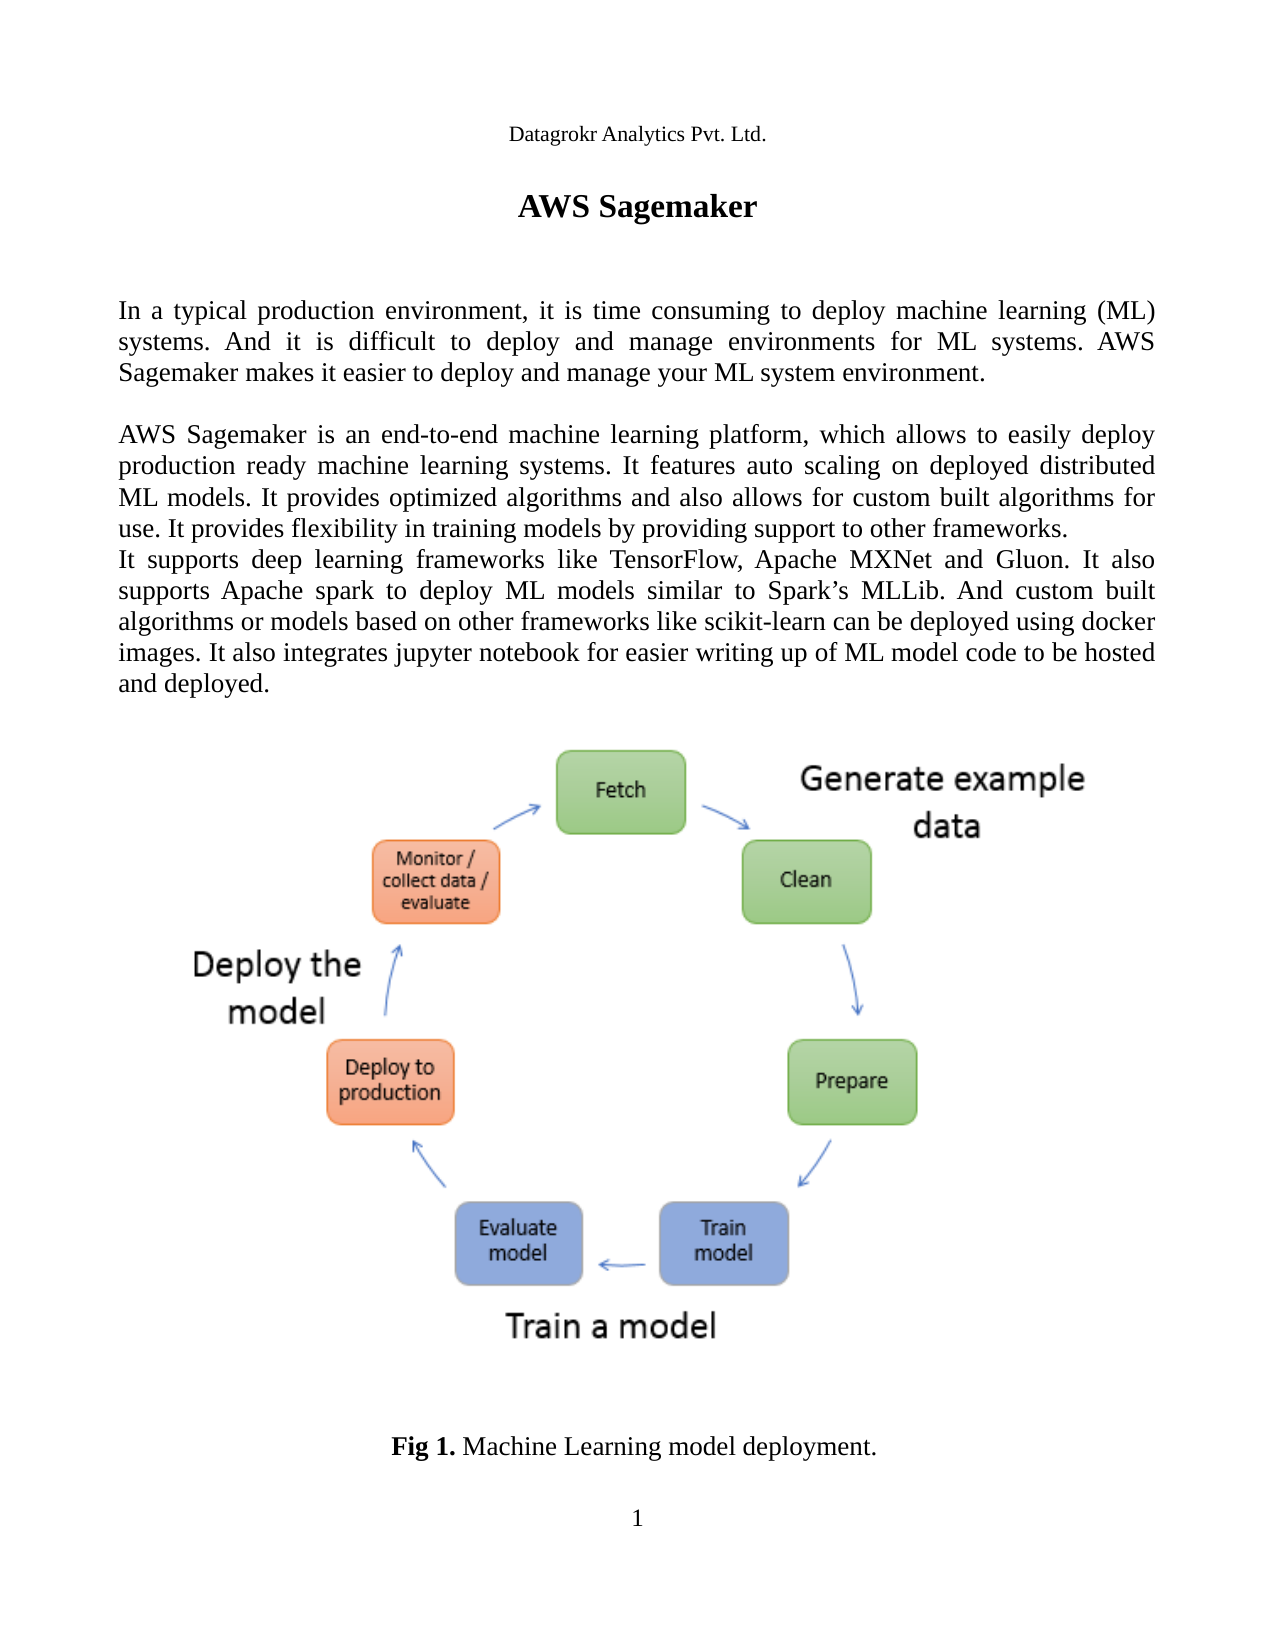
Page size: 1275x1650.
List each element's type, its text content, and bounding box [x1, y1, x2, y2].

text It supports deep learning frameworks like TensorFlow, Apache MXNet and Gluon. It also supports Apache spark to deploy ML models similar to Spark’s MLLib. And custom built algorithms or models based on other frameworks like scikit-learn can be deployed using docker images. It also integrates jupyter notebook for easier writing up of ML model code to be hosted and deployed. [118, 543, 1157, 699]
text AWS Sagemaker [118, 186, 1157, 224]
text AWS Sagemaker is an end-to-end machine learning platform, which allows to easily deploy production ready machine learning systems. It features auto scaling on deployed distributed ML models. It provides optimized algorithms and also allows for custom built algorithms for use. It provides flexibility in training models by providing support to other frameworks. [118, 418, 1157, 543]
text In a typical production environment, it is time consuming to deploy machine learning (ML) systems. And it is difficult to deploy and manage environments for ML systems. AWS Sagemaker makes it easier to deploy and manage your ML system environment. [118, 294, 1157, 387]
picture [146, 698, 1129, 1369]
text Fig 1. Machine Learning model deployment. [118, 1430, 1157, 1462]
